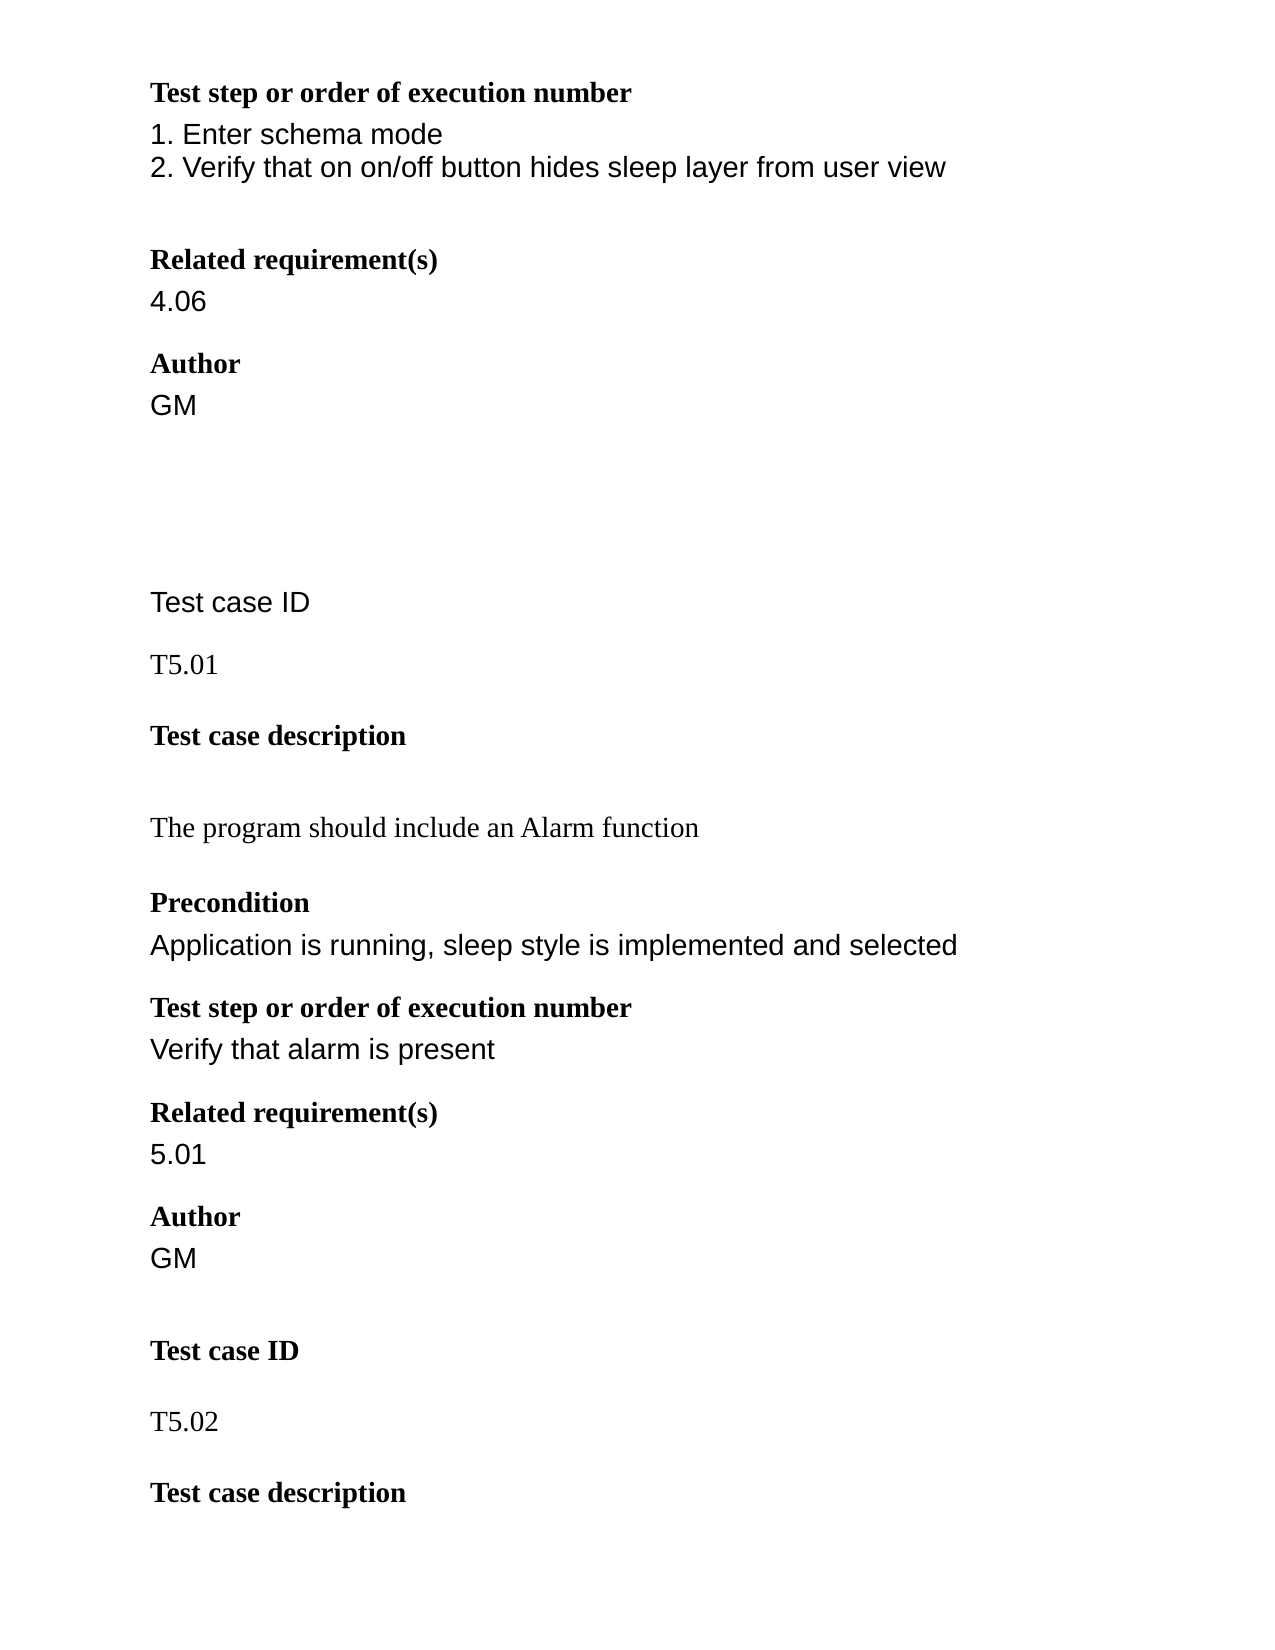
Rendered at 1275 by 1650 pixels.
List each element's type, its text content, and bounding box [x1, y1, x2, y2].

text Author [150, 346, 1125, 380]
text 4.06 [150, 284, 1125, 317]
text 5.01 [150, 1137, 1125, 1170]
text GM [150, 1241, 1125, 1303]
text The program should include an Alarm function [150, 810, 1125, 844]
text GM [150, 388, 1125, 551]
text Precondition [150, 886, 1125, 919]
text Test step or order of execution number [150, 990, 1125, 1024]
text T5.01 [150, 647, 1125, 681]
text Test case description [150, 1475, 1125, 1508]
text Test step or order of execution number [150, 75, 1125, 108]
text Verify that alarm is present [150, 1032, 1125, 1066]
text Related requirement(s) [150, 1095, 1125, 1128]
text 1. Enter schema mode 2. Verify that on on/off button hides sleep layer from user view [150, 117, 1125, 213]
text Author [150, 1199, 1125, 1233]
text T5.02 [150, 1404, 1125, 1437]
text Application is running, sleep style is implemented and selected [150, 927, 1125, 961]
text Test case description [150, 718, 1125, 752]
text Test case ID [150, 585, 1125, 618]
text Test case ID [150, 1333, 1125, 1366]
text Related requirement(s) [150, 242, 1125, 275]
